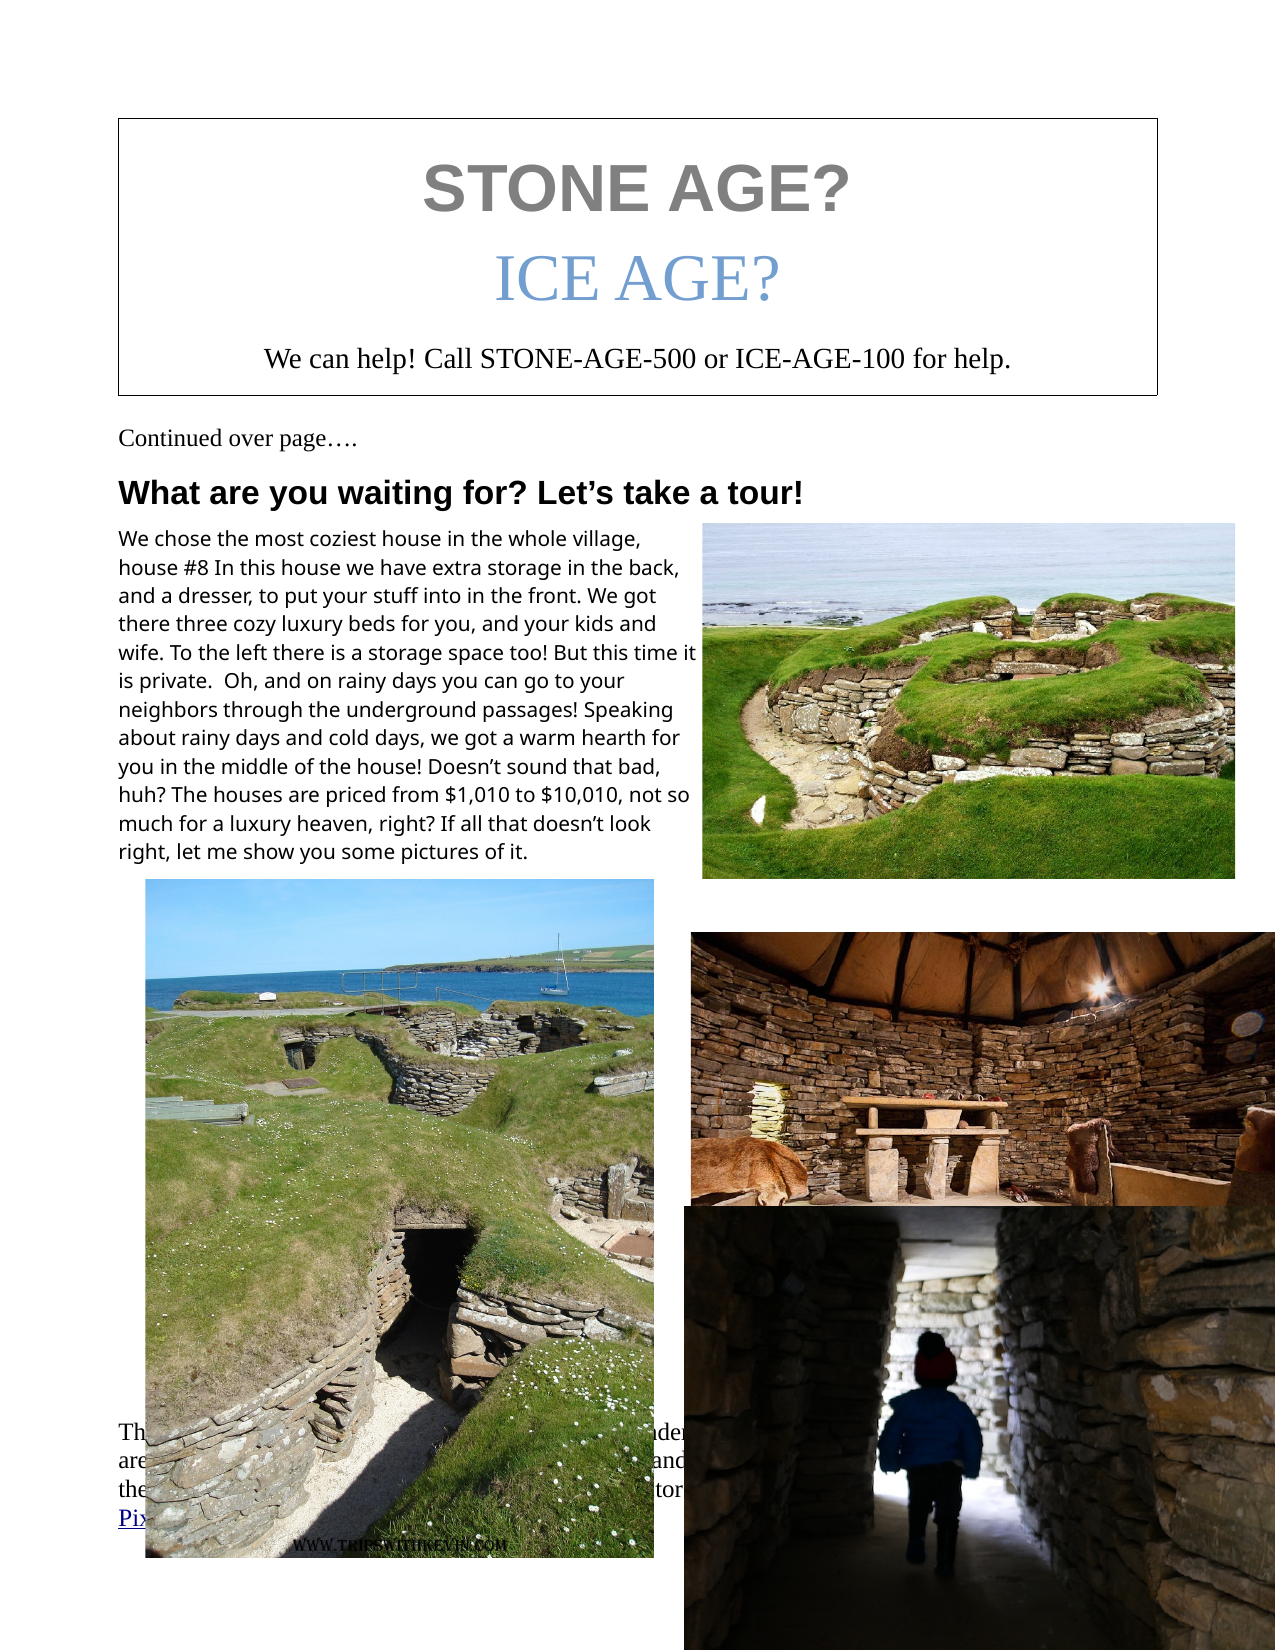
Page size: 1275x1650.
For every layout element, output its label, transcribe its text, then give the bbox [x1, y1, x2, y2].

text Continued over page…. [118, 423, 1157, 452]
picture [702, 523, 1236, 879]
table_header STONE AGE? ICE AGE? We can help! Call STONE-AGE-500 or ICE-AGE-100 for help. [119, 119, 1157, 395]
text We chose the most coziest house in the whole village, house #8 In this house we have extra storage in the back, and a dresser, to put your stuff into in the front. We got there three cozy luxury beds for you, and your kids and wife. To the left there is a storage space too! But this time it is private. Oh, and on rainy days you can go to your neighbors through the underground passages! Speaking about rainy days and cold days, we got a warm hearth for you in the middle of the house! Doesn’t sound that bad, huh? The houses are priced from $1,010 to $10,010, not so much for a luxury heaven, right? If all that doesn’t look right, let me show you some pictures of it. [118, 524, 702, 866]
picture [684, 932, 1275, 1650]
picture [145, 879, 654, 1558]
subtitle What are you waiting for? Let’s take a tour! [118, 473, 1157, 512]
